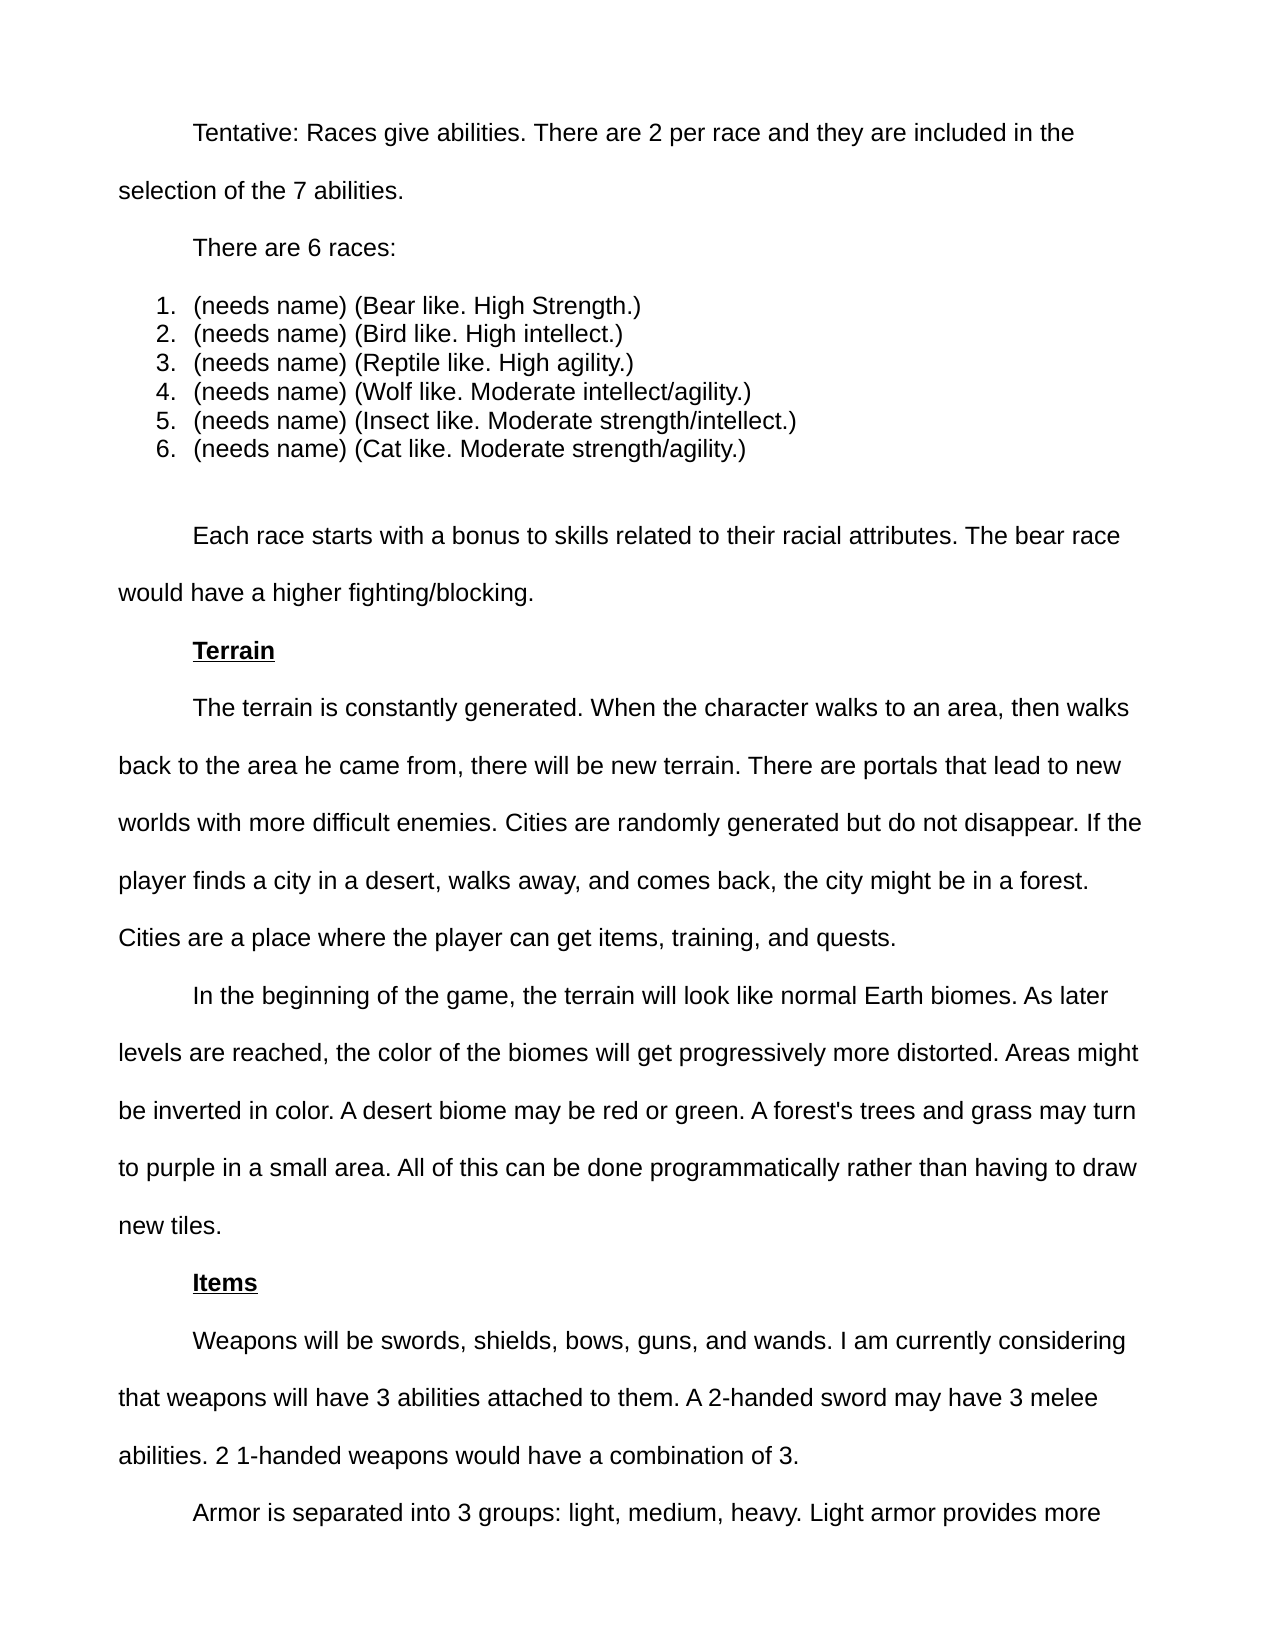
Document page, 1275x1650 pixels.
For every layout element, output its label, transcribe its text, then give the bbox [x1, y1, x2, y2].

text Items [118, 1268, 1157, 1297]
text Tentative: Races give abilities. There are 2 per race and they are included in the selection of the 7 abilities. [118, 118, 1157, 204]
list (needs name) (Reptile like. High agility.) [156, 348, 1157, 377]
text Armor is separated into 3 groups: light, medium, heavy. Light armor provides more [118, 1498, 1157, 1527]
list (needs name) (Cat like. Moderate strength/agility.) [156, 434, 1157, 463]
text Each race starts with a bonus to skills related to their racial attributes. The bear race would have a higher fighting/blocking. [118, 521, 1157, 607]
text In the beginning of the game, the terrain will look like normal Earth biomes. As later levels are reached, the color of the biomes will get progressively more distorted. Areas might be inverted in color. A desert biome may be red or green. A forest's trees and grass may turn to purple in a small area. All of this can be done programmatically rather than having to draw new tiles. [118, 981, 1157, 1239]
list (needs name) (Insect like. Moderate strength/intellect.) [156, 406, 1157, 434]
text There are 6 races: [118, 233, 1157, 262]
list (needs name) (Wolf like. Moderate intellect/agility.) [156, 377, 1157, 406]
text Weapons will be swords, shields, bows, guns, and wands. I am currently considering that weapons will have 3 abilities attached to them. A 2-handed sword may have 3 melee abilities. 2 1-handed weapons would have a combination of 3. [118, 1326, 1157, 1469]
list (needs name) (Bird like. High intellect.) [156, 319, 1157, 348]
text Terrain [118, 636, 1157, 664]
text The terrain is constantly generated. When the character walks to an area, then walks back to the area he came from, there will be new terrain. There are portals that lead to new worlds with more difficult enemies. Cities are randomly generated but do not disappear. If the player finds a city in a desert, walks away, and comes back, the city might be in a forest. Cities are a place where the player can get items, training, and quests. [118, 693, 1157, 952]
list (needs name) (Bear like. High Strength.) [156, 291, 1157, 319]
